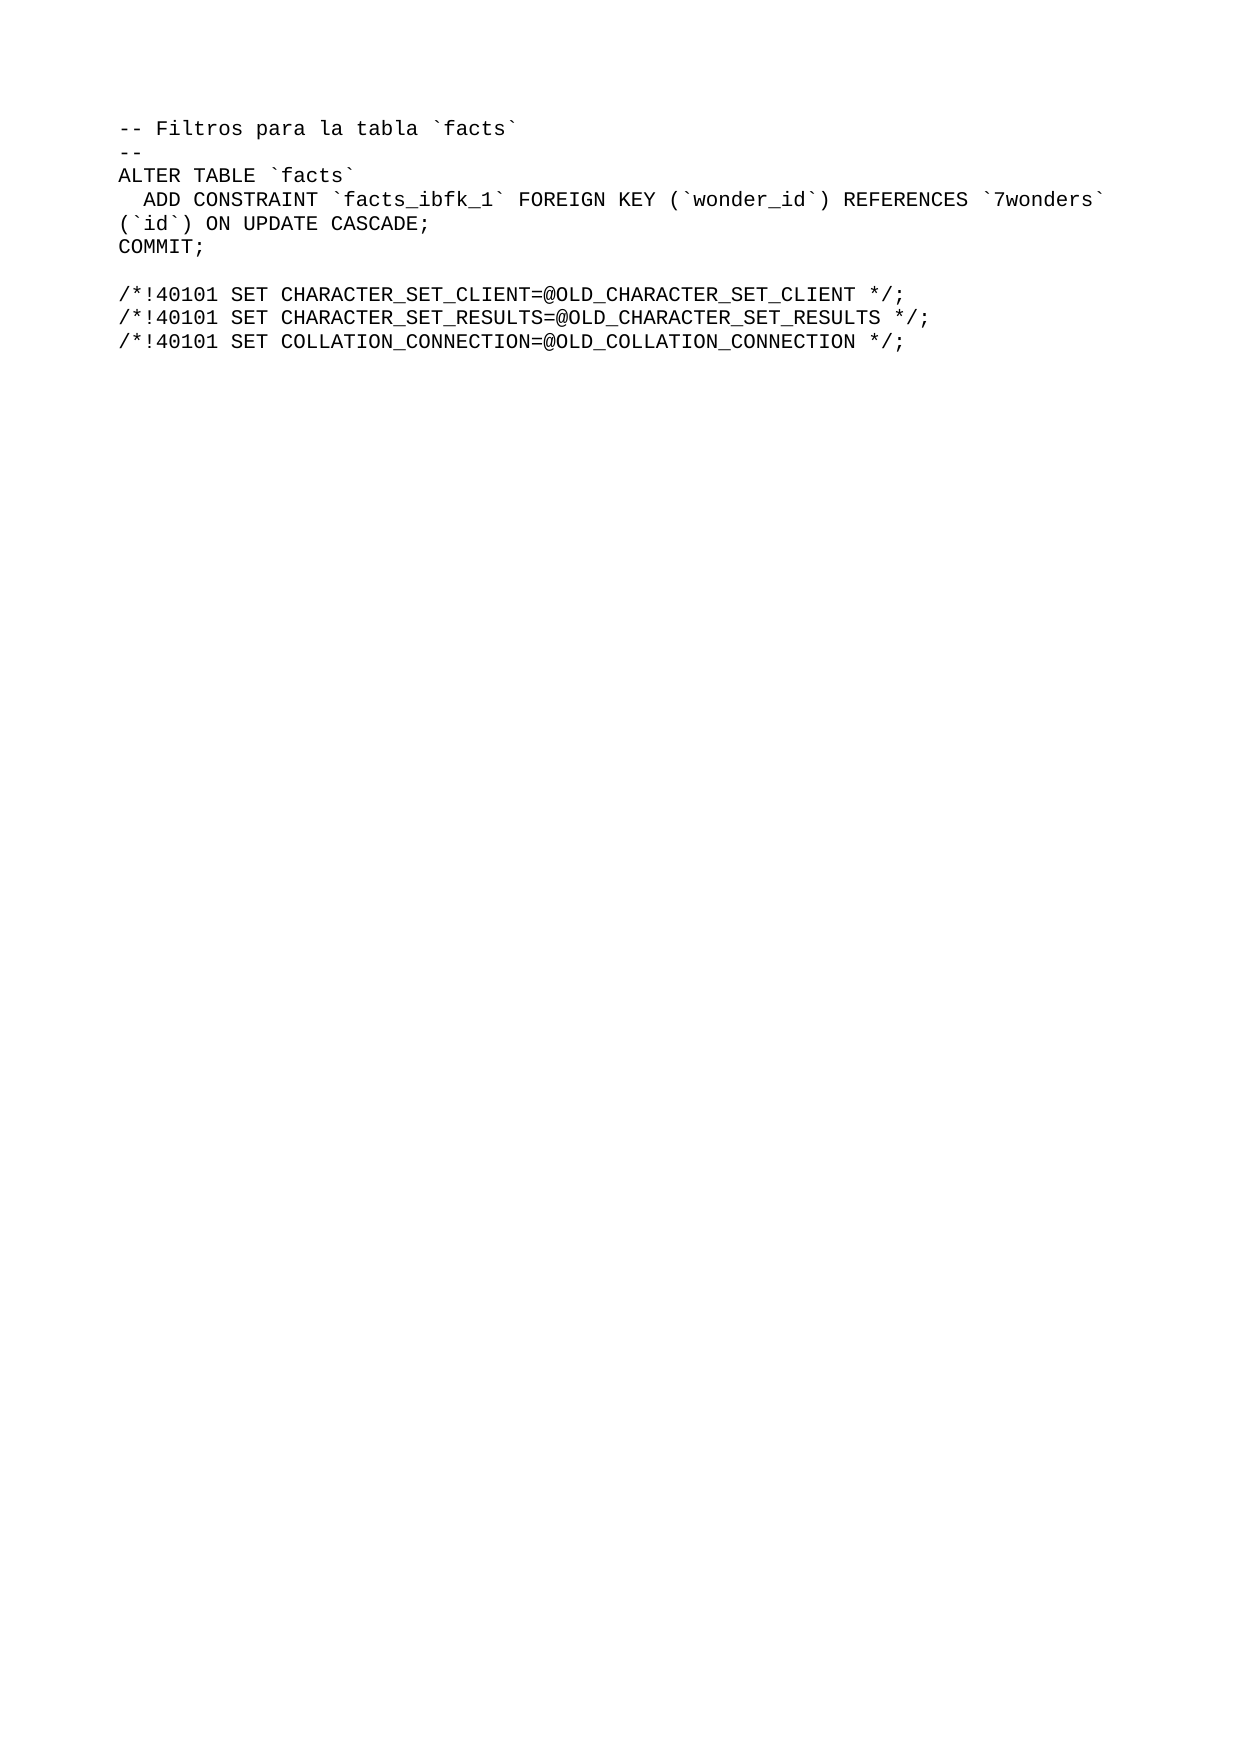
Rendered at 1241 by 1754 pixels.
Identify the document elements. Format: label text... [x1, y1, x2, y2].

text ADD CONSTRAINT `facts_ibfk_1` FOREIGN KEY (`wonder_id`) REFERENCES `7wonders` (`id`) ON UPDATE CASCADE; [118, 189, 1122, 236]
text /*!40101 SET COLLATION_CONNECTION=@OLD_COLLATION_CONNECTION */; [118, 331, 1122, 354]
text /*!40101 SET CHARACTER_SET_RESULTS=@OLD_CHARACTER_SET_RESULTS */; [118, 307, 1122, 331]
text /*!40101 SET CHARACTER_SET_CLIENT=@OLD_CHARACTER_SET_CLIENT */; [118, 284, 1122, 307]
text -- Filtros para la tabla `facts` [118, 118, 1122, 142]
text ALTER TABLE `facts` [118, 165, 1122, 189]
text COMMIT; [118, 236, 1122, 260]
text -- [118, 142, 1122, 165]
